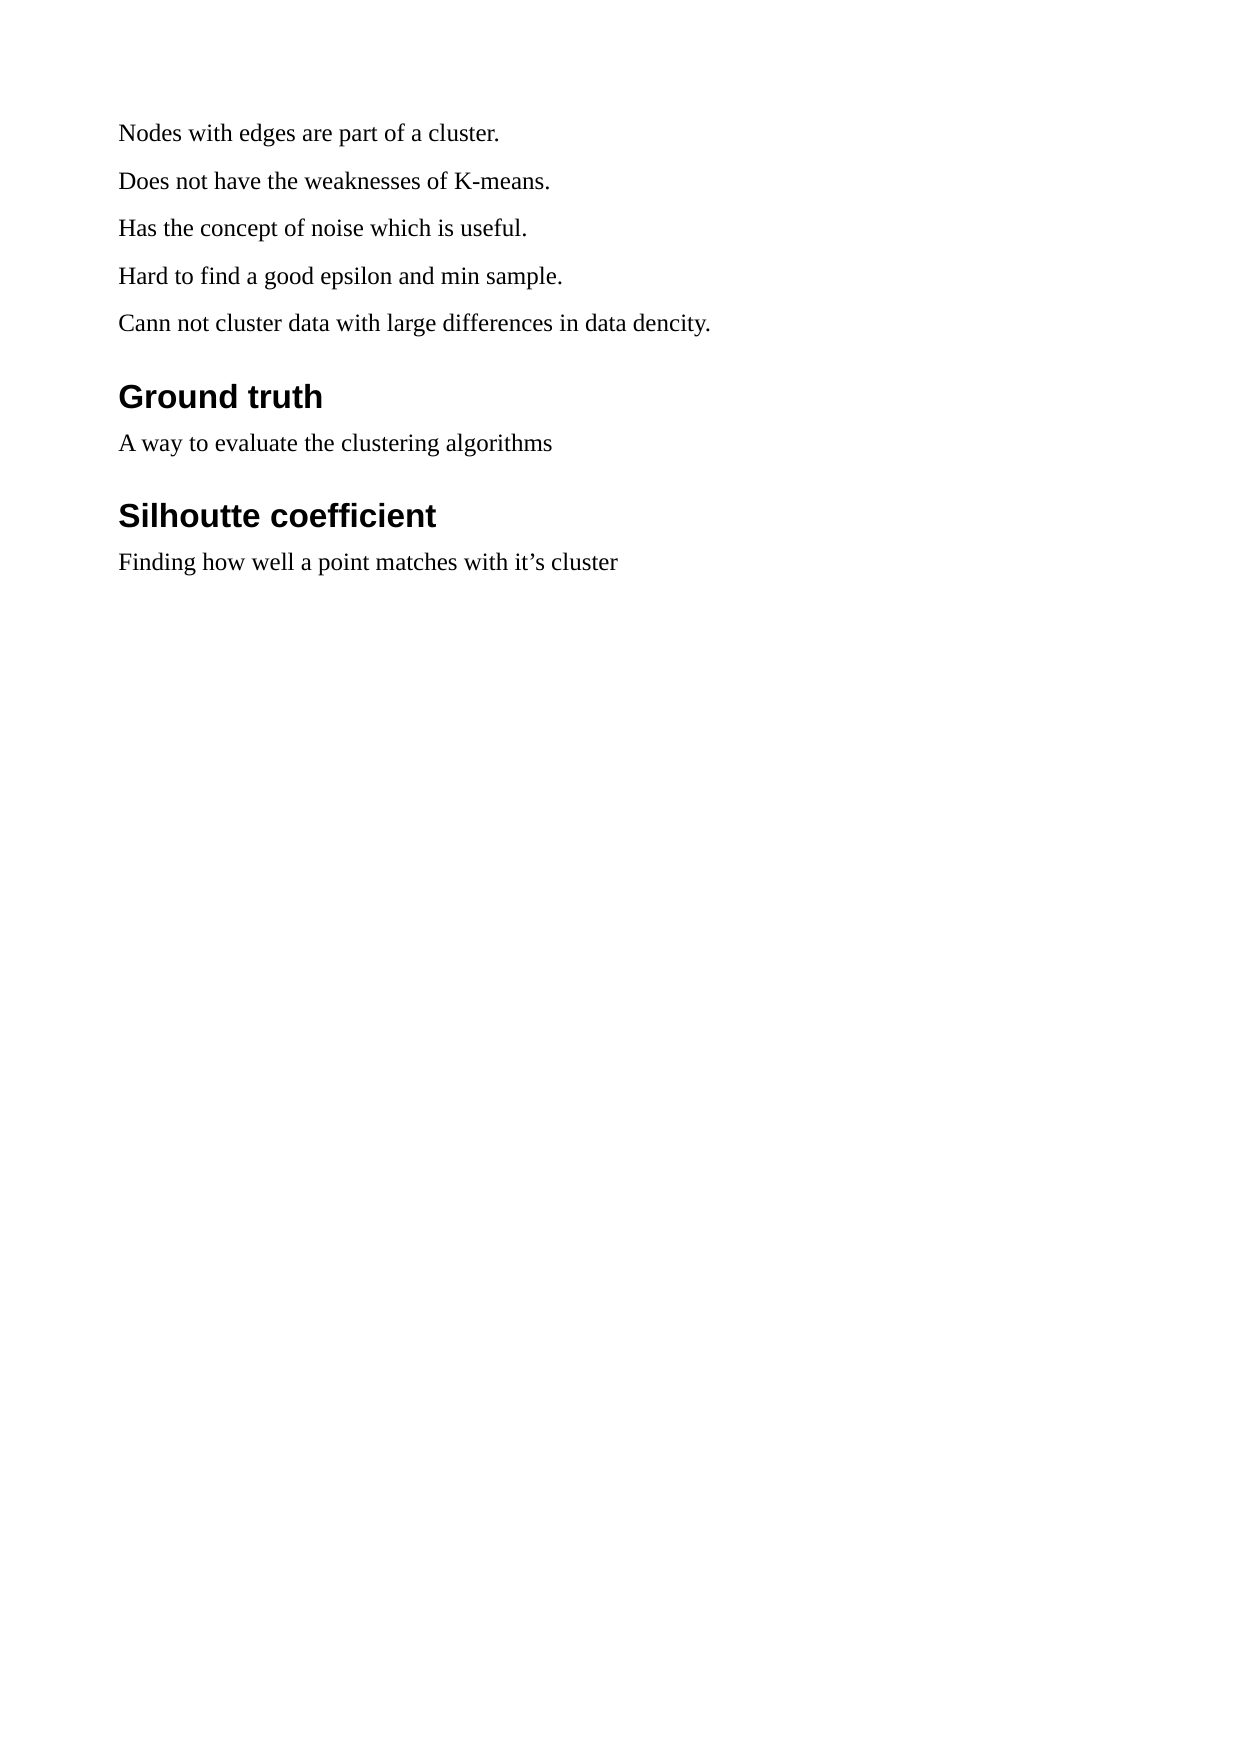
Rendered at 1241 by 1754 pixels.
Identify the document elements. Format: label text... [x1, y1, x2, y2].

text Hard to find a good epsilon and min sample. [118, 261, 1122, 290]
text Finding how well a point matches with it’s cluster [118, 547, 1122, 576]
subtitle Silhoutte coefficient [118, 496, 1122, 535]
text A way to evaluate the clustering algorithms [118, 428, 1122, 457]
text Cann not cluster data with large differences in data dencity. [118, 308, 1122, 337]
text Nodes with edges are part of a cluster. [118, 118, 1122, 147]
subtitle Ground truth [118, 377, 1122, 415]
text Does not have the weaknesses of K-means. [118, 166, 1122, 194]
text Has the concept of noise which is useful. [118, 213, 1122, 242]
